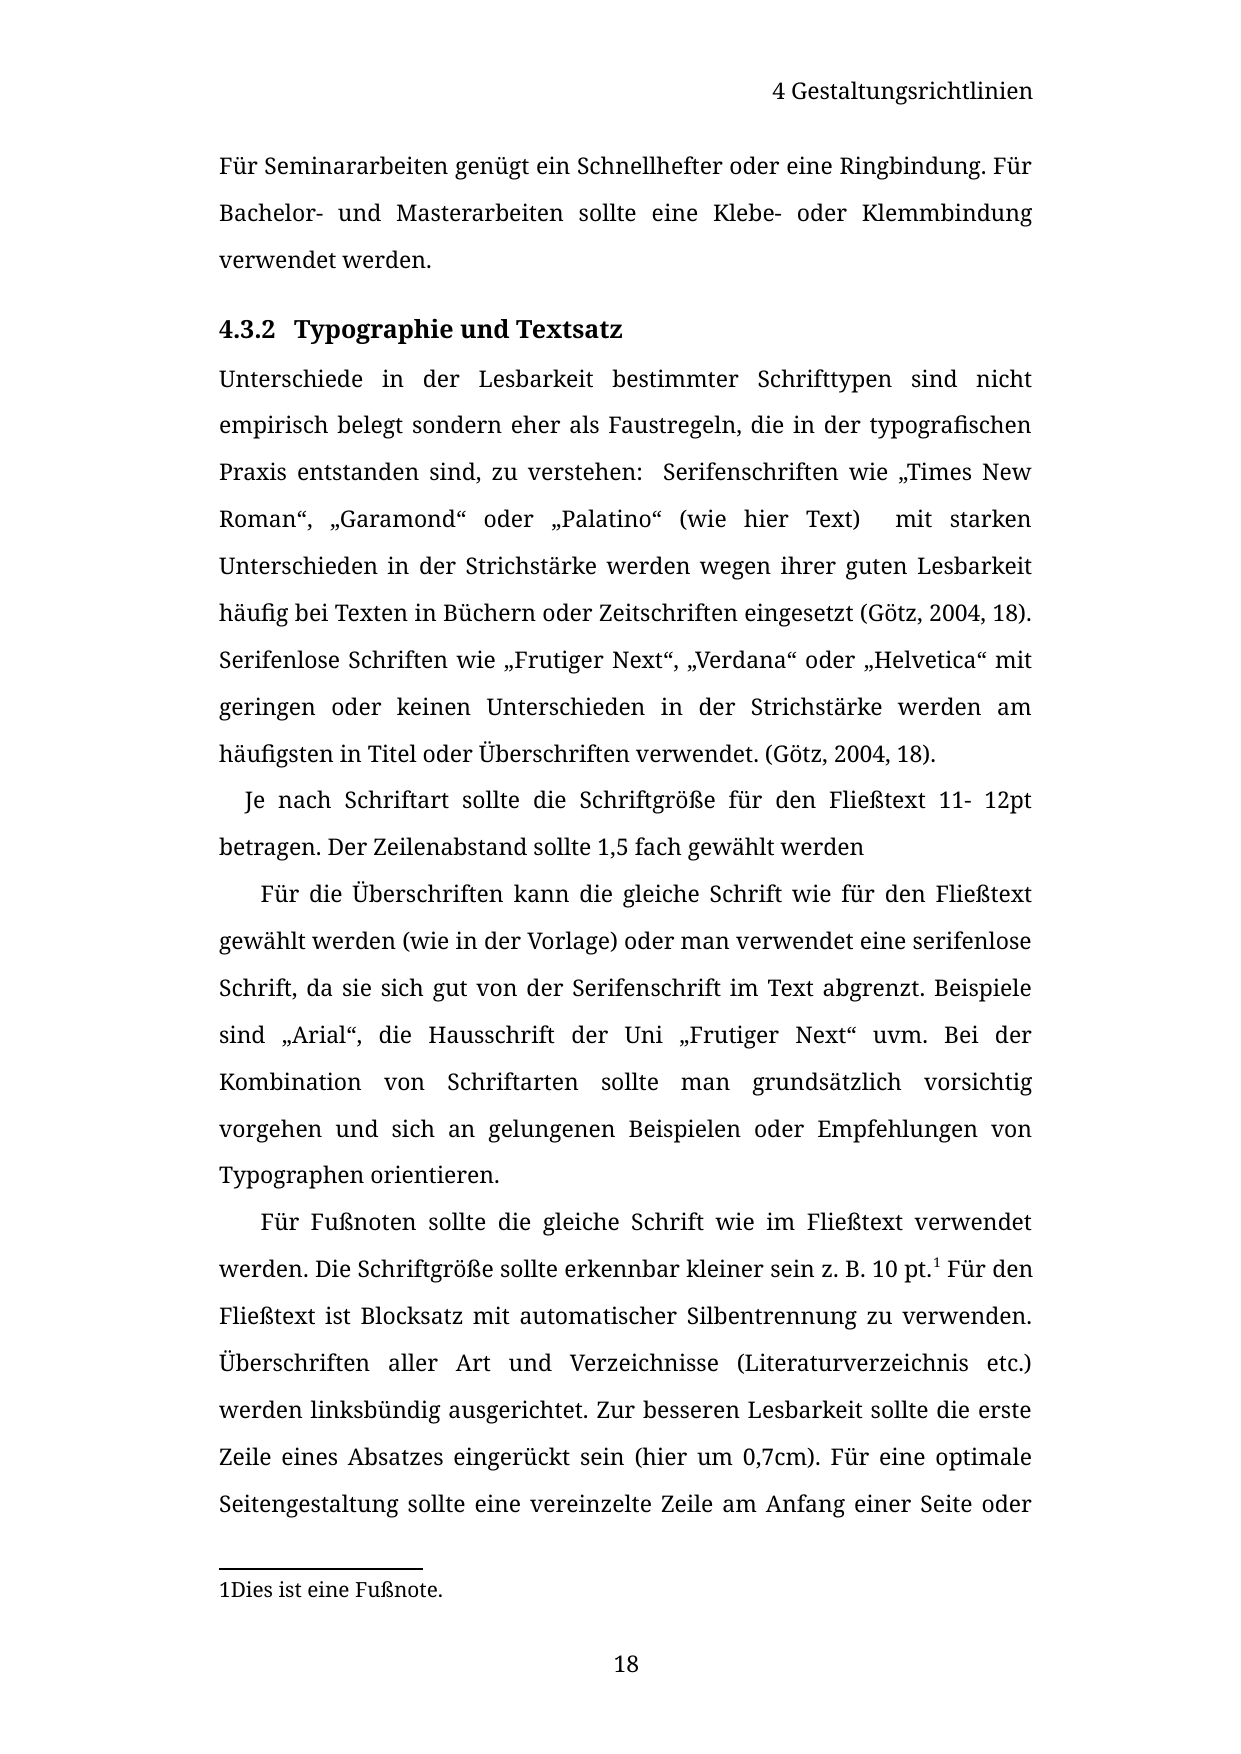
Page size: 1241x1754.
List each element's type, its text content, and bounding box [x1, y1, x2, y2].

text Unterschiede in der Lesbarkeit bestimmter Schrifttypen sind nicht empirisch belegt sondern eher als Faustregeln, die in der typografischen Praxis entstanden sind, zu verstehen: Serifenschriften wie „Times New Roman“, „Garamond“ oder „Palatino“ (wie hier Text) mit starken Unterschieden in der Strichstärke werden wegen ihrer guten Lesbarkeit häufig bei Texten in Büchern oder Zeitschriften eingesetzt (Götz, 2004, 18). Serifenlose Schriften wie „Frutiger Next“, „Verdana“ oder „Helvetica“ mit geringen oder keinen Unterschieden in der Strichstärke werden am häufigsten in Titel oder Überschriften verwendet. (Götz, 2004, 18). [219, 362, 1033, 769]
text Für Seminararbeiten genügt ein Schnellhefter oder eine Ringbindung. Für Bachelor- und Masterarbeiten sollte eine Klebe- oder Klemmbindung verwendet werden. [219, 150, 1033, 275]
subtitle Typographie und Textsatz [219, 311, 1033, 346]
text Für Fußnoten sollte die gleiche Schrift wie im Fließtext verwendet werden. Die Schriftgröße sollte erkennbar kleiner sein z. B. 10 pt. Für den Fließtext ist Blocksatz mit automatischer Silbentrennung zu verwenden. Überschriften aller Art und Verzeichnisse (Literaturverzeichnis etc.) werden linksbündig ausgerichtet. Zur besseren Lesbarkeit sollte die erste Zeile eines Absatzes eingerückt sein (hier um 0,7cm). Für eine optimale Seitengestaltung sollte eine vereinzelte Zeile am Anfang einer Seite oder [219, 1206, 1033, 1519]
text Für die Überschriften kann die gleiche Schrift wie für den Fließtext gewählt werden (wie in der Vorlage) oder man verwendet eine serifenlose Schrift, da sie sich gut von der Serifenschrift im Text abgrenzt. Beispiele sind „Arial“, die Hausschrift der Uni „Frutiger Next“ uvm. Bei der Kombination von Schriftarten sollte man grundsätzlich vorsichtig vorgehen und sich an gelungenen Beispielen oder Empfehlungen von Typographen orientieren. [219, 878, 1033, 1191]
text Je nach Schriftart sollte die Schriftgröße für den Fließtext 11- 12pt betragen. Der Zeilenabstand sollte 1,5 fach gewählt werden [219, 784, 1033, 862]
text Dies ist eine Fußnote. [219, 1576, 1033, 1604]
